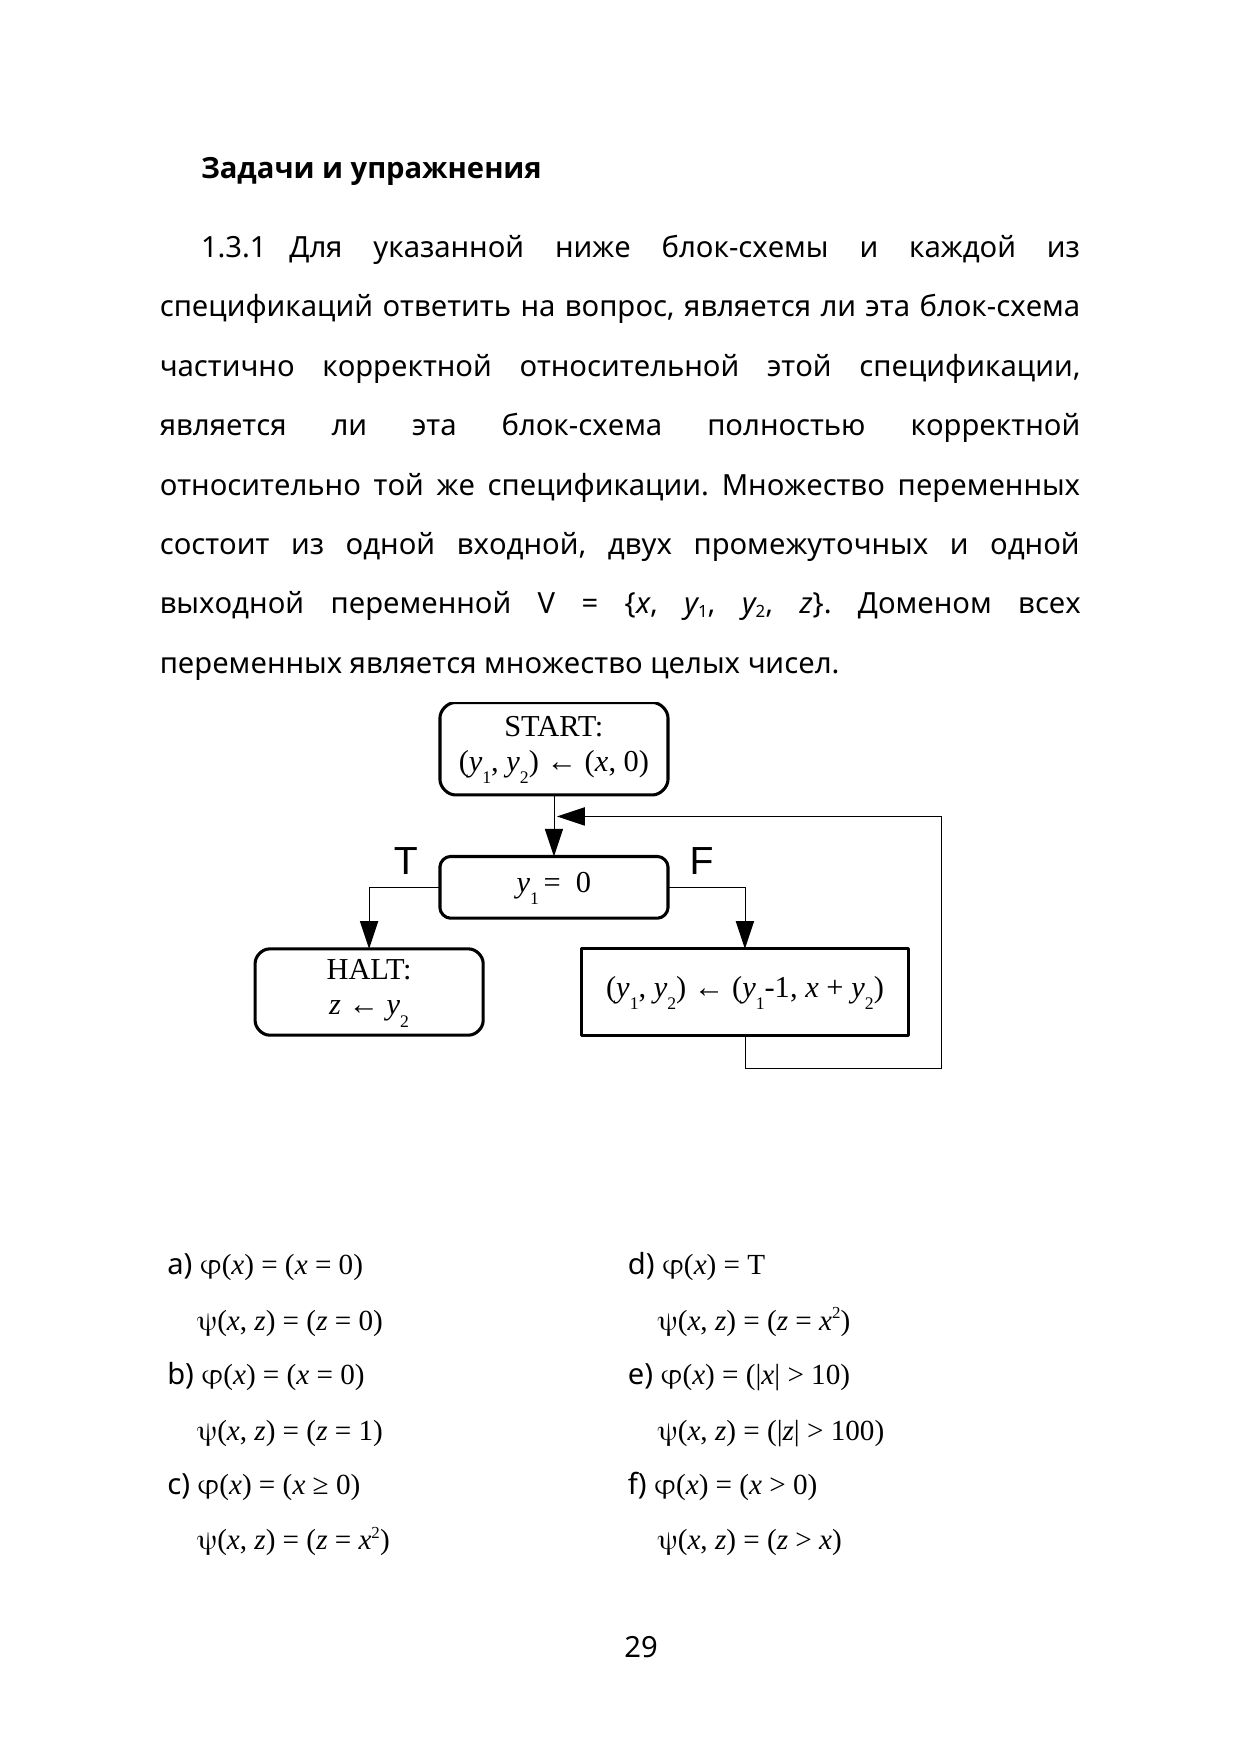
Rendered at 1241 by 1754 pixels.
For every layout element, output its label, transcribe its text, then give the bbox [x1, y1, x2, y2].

list (x) = (x = 0) [159, 1353, 620, 1393]
list (x, z) = (|z| > 100) [620, 1413, 1081, 1446]
list (x) = (x = 0) [159, 1243, 620, 1283]
list (x) = (x ≥ 0) [159, 1463, 620, 1503]
subtitle Для указанной ниже блок-схемы и каждой из спецификаций ответить на вопрос, является ли эта блок-схема частично корректной относительной этой спецификации, является ли эта блок-схема полностью корректной относительно той же спецификации. Множество переменных состоит из одной входной, двух промежуточных и одной выходной переменной V = {x, y1, y2, z}. Доменом всех переменных является множество целых чисел. [159, 226, 1081, 682]
list (x) = (x > 0) [620, 1463, 1081, 1503]
subtitle Задачи и упражнения [159, 148, 1081, 187]
list (x) = T [620, 1243, 1081, 1283]
list (x) = (|x| > 10) [620, 1353, 1081, 1393]
list (x, z) = (z > x) [620, 1522, 1081, 1556]
list (x, z) = (z = x2) [159, 1522, 620, 1556]
list (x, z) = (z = 1) [159, 1413, 620, 1446]
list (x, z) = (z = x2) [620, 1303, 1081, 1336]
list (x, z) = (z = 0) [159, 1303, 620, 1336]
